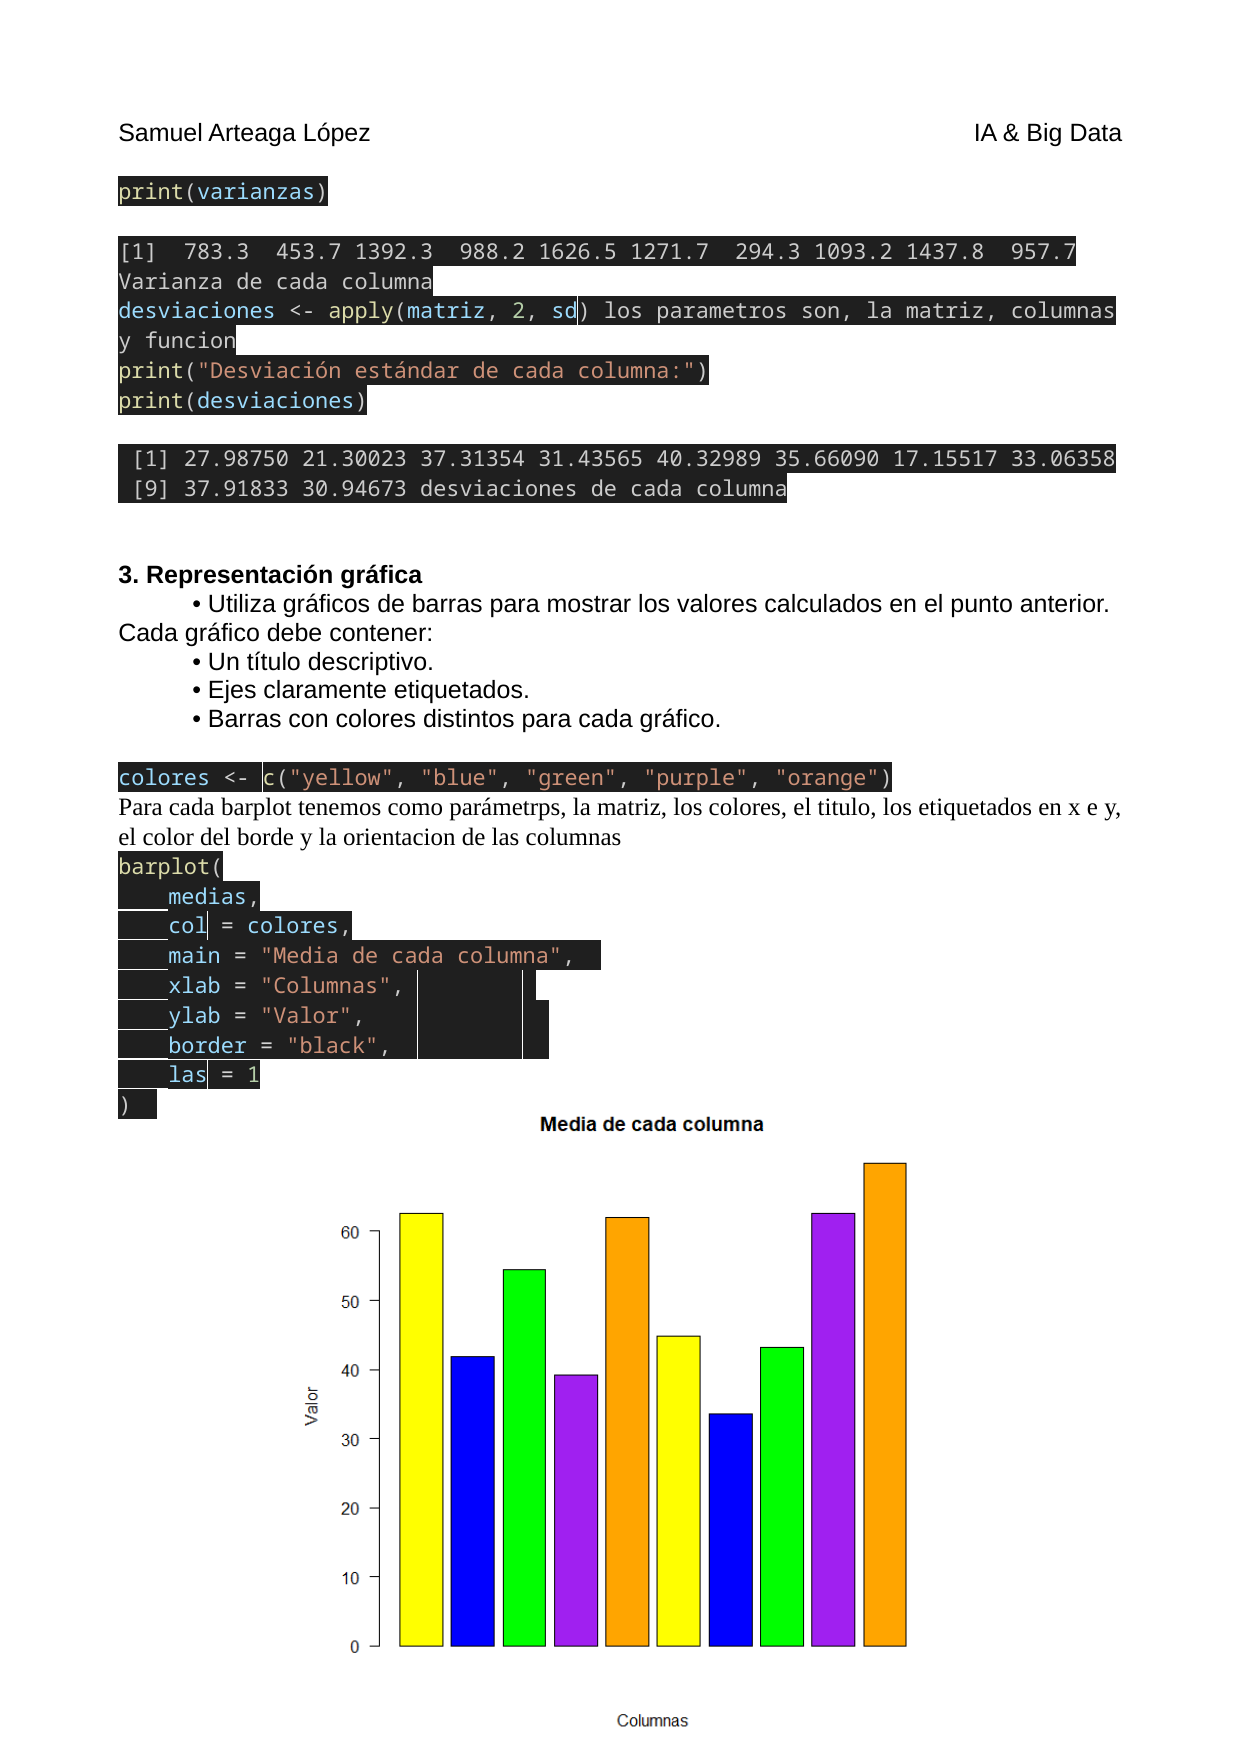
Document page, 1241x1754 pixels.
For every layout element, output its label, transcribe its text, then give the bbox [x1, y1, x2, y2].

text desviaciones <- apply(matriz, 2, sd) los parametros son, la matriz, columnas y funcion [118, 296, 1122, 355]
text border = "black", [118, 1030, 1122, 1059]
text • Ejes claramente etiquetados. [118, 676, 1122, 704]
text col = colores, [118, 911, 1122, 940]
text main = "Media de cada columna", [118, 940, 1122, 970]
picture [299, 1083, 968, 1751]
text las = 1 [118, 1059, 1122, 1089]
text colores <- c("yellow", "blue", "green", "purple", "orange") [118, 762, 1122, 792]
text print("Desviación estándar de cada columna:") [118, 355, 1122, 385]
text [1] 783.3 453.7 1392.3 988.2 1626.5 1271.7 294.3 1093.2 1437.8 957.7 Varianza de cada columna [118, 236, 1122, 296]
text • Un título descriptivo. [118, 647, 1122, 676]
text print(varianzas) [118, 176, 1122, 206]
text [968, 1089, 1122, 1119]
text medias, [118, 881, 1122, 911]
text Para cada barplot tenemos como parámetrps, la matriz, los colores, el titulo, los etiquetados en x e y, el color del borde y la orientacion de las columnas [118, 792, 1122, 851]
text print(desviaciones) [118, 385, 1122, 415]
text 3. Representación gráfica [118, 561, 1122, 589]
text [1] 27.98750 21.30023 37.31354 31.43565 40.32989 35.66090 17.15517 33.06358 [118, 443, 1122, 473]
text barplot( [118, 851, 1122, 881]
text • Barras con colores distintos para cada gráfico. [118, 704, 1122, 733]
text • Utiliza gráficos de barras para mostrar los valores calculados en el punto anterior. Cada gráfico debe contener: [118, 589, 1122, 647]
text [9] 37.91833 30.94673 desviaciones de cada columna [118, 473, 1122, 503]
text ) [118, 1089, 299, 1119]
text ylab = "Valor", [118, 1000, 1122, 1030]
text xlab = "Columnas", [118, 970, 1122, 1000]
